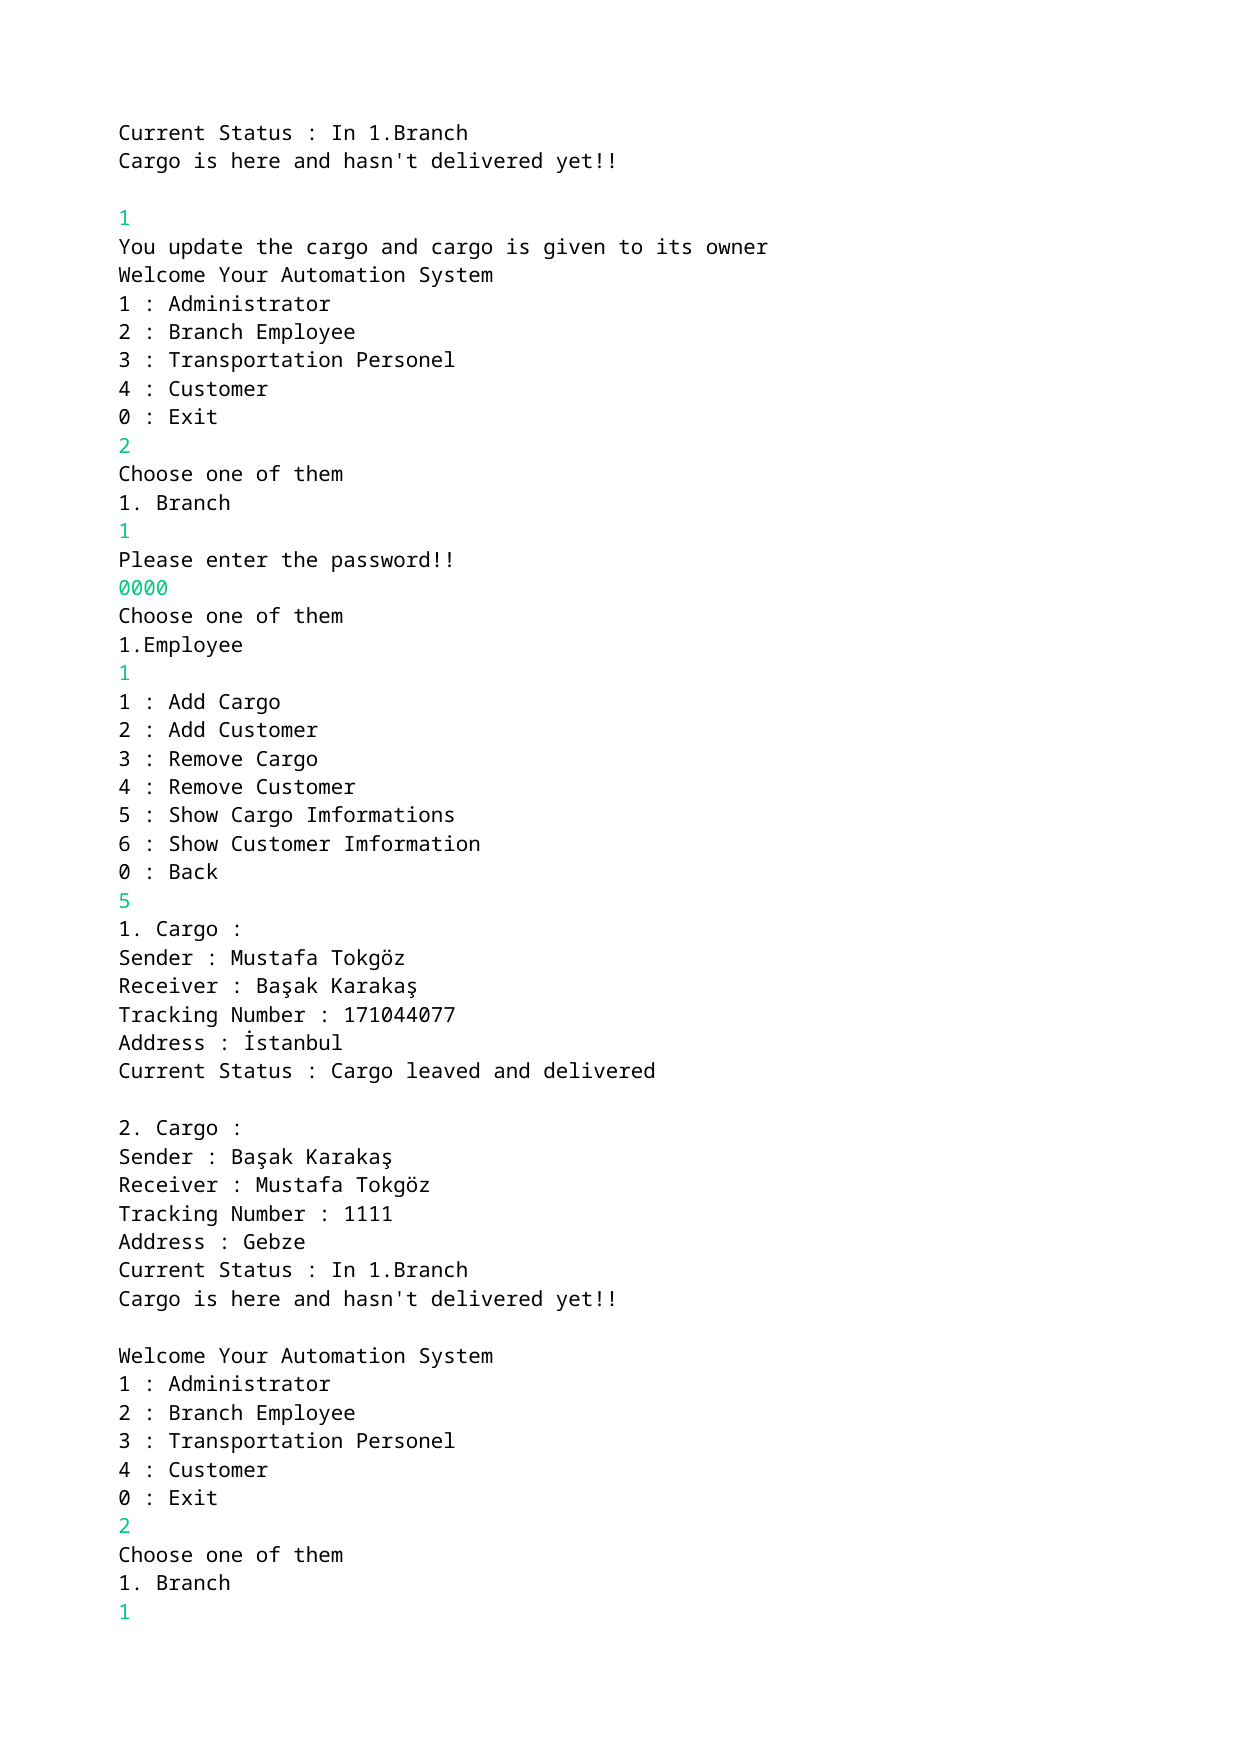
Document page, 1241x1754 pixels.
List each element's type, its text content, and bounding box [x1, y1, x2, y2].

text Sender : Başak Karakaş [118, 1142, 1122, 1170]
text 2 [118, 1512, 1122, 1540]
text 6 : Show Customer Imformation [118, 829, 1122, 857]
text 3 : Remove Cargo [118, 744, 1122, 772]
text 0000 [118, 573, 1122, 602]
text Tracking Number : 171044077 [118, 1000, 1122, 1028]
text 5 : Show Cargo Imformations [118, 801, 1122, 829]
text 1. Cargo : [118, 914, 1122, 943]
text Please enter the password!! [118, 545, 1122, 573]
text 1. Branch [118, 488, 1122, 516]
text 1 : Administrator [118, 1369, 1122, 1398]
text 3 : Transportation Personel [118, 1426, 1122, 1455]
text 1 [118, 658, 1122, 687]
text 3 : Transportation Personel [118, 346, 1122, 374]
text Receiver : Başak Karakaş [118, 971, 1122, 1000]
text Choose one of them [118, 602, 1122, 630]
text 1 [118, 516, 1122, 545]
text 2. Cargo : [118, 1113, 1122, 1142]
text Choose one of them [118, 1540, 1122, 1568]
text 1.Employee [118, 630, 1122, 658]
text Current Status : In 1.Branch [118, 1256, 1122, 1284]
text 4 : Customer [118, 374, 1122, 402]
text Cargo is here and hasn't delivered yet!! [118, 1284, 1122, 1312]
text 0 : Exit [118, 1483, 1122, 1512]
text Sender : Mustafa Tokgöz [118, 943, 1122, 971]
text Current Status : In 1.Branch [118, 118, 1122, 147]
text 1 : Administrator [118, 289, 1122, 317]
text 0 : Exit [118, 402, 1122, 431]
text 2 : Branch Employee [118, 1398, 1122, 1426]
text You update the cargo and cargo is given to its owner [118, 232, 1122, 260]
text Current Status : Cargo leaved and delivered [118, 1057, 1122, 1085]
text Welcome Your Automation System [118, 1341, 1122, 1369]
text 5 [118, 886, 1122, 914]
text 2 : Branch Employee [118, 317, 1122, 346]
text Address : Gebze [118, 1227, 1122, 1256]
text Tracking Number : 1111 [118, 1199, 1122, 1227]
text Cargo is here and hasn't delivered yet!! [118, 147, 1122, 175]
text 0 : Back [118, 857, 1122, 886]
text 4 : Customer [118, 1455, 1122, 1483]
text 1 [118, 1597, 1122, 1625]
text Welcome Your Automation System [118, 260, 1122, 289]
text Address : İstanbul [118, 1028, 1122, 1057]
text Choose one of them [118, 459, 1122, 488]
text 4 : Remove Customer [118, 772, 1122, 801]
text 2 [118, 431, 1122, 459]
text 2 : Add Customer [118, 715, 1122, 744]
text 1. Branch [118, 1568, 1122, 1597]
text 1 : Add Cargo [118, 687, 1122, 715]
text Receiver : Mustafa Tokgöz [118, 1170, 1122, 1199]
text 1 [118, 203, 1122, 232]
